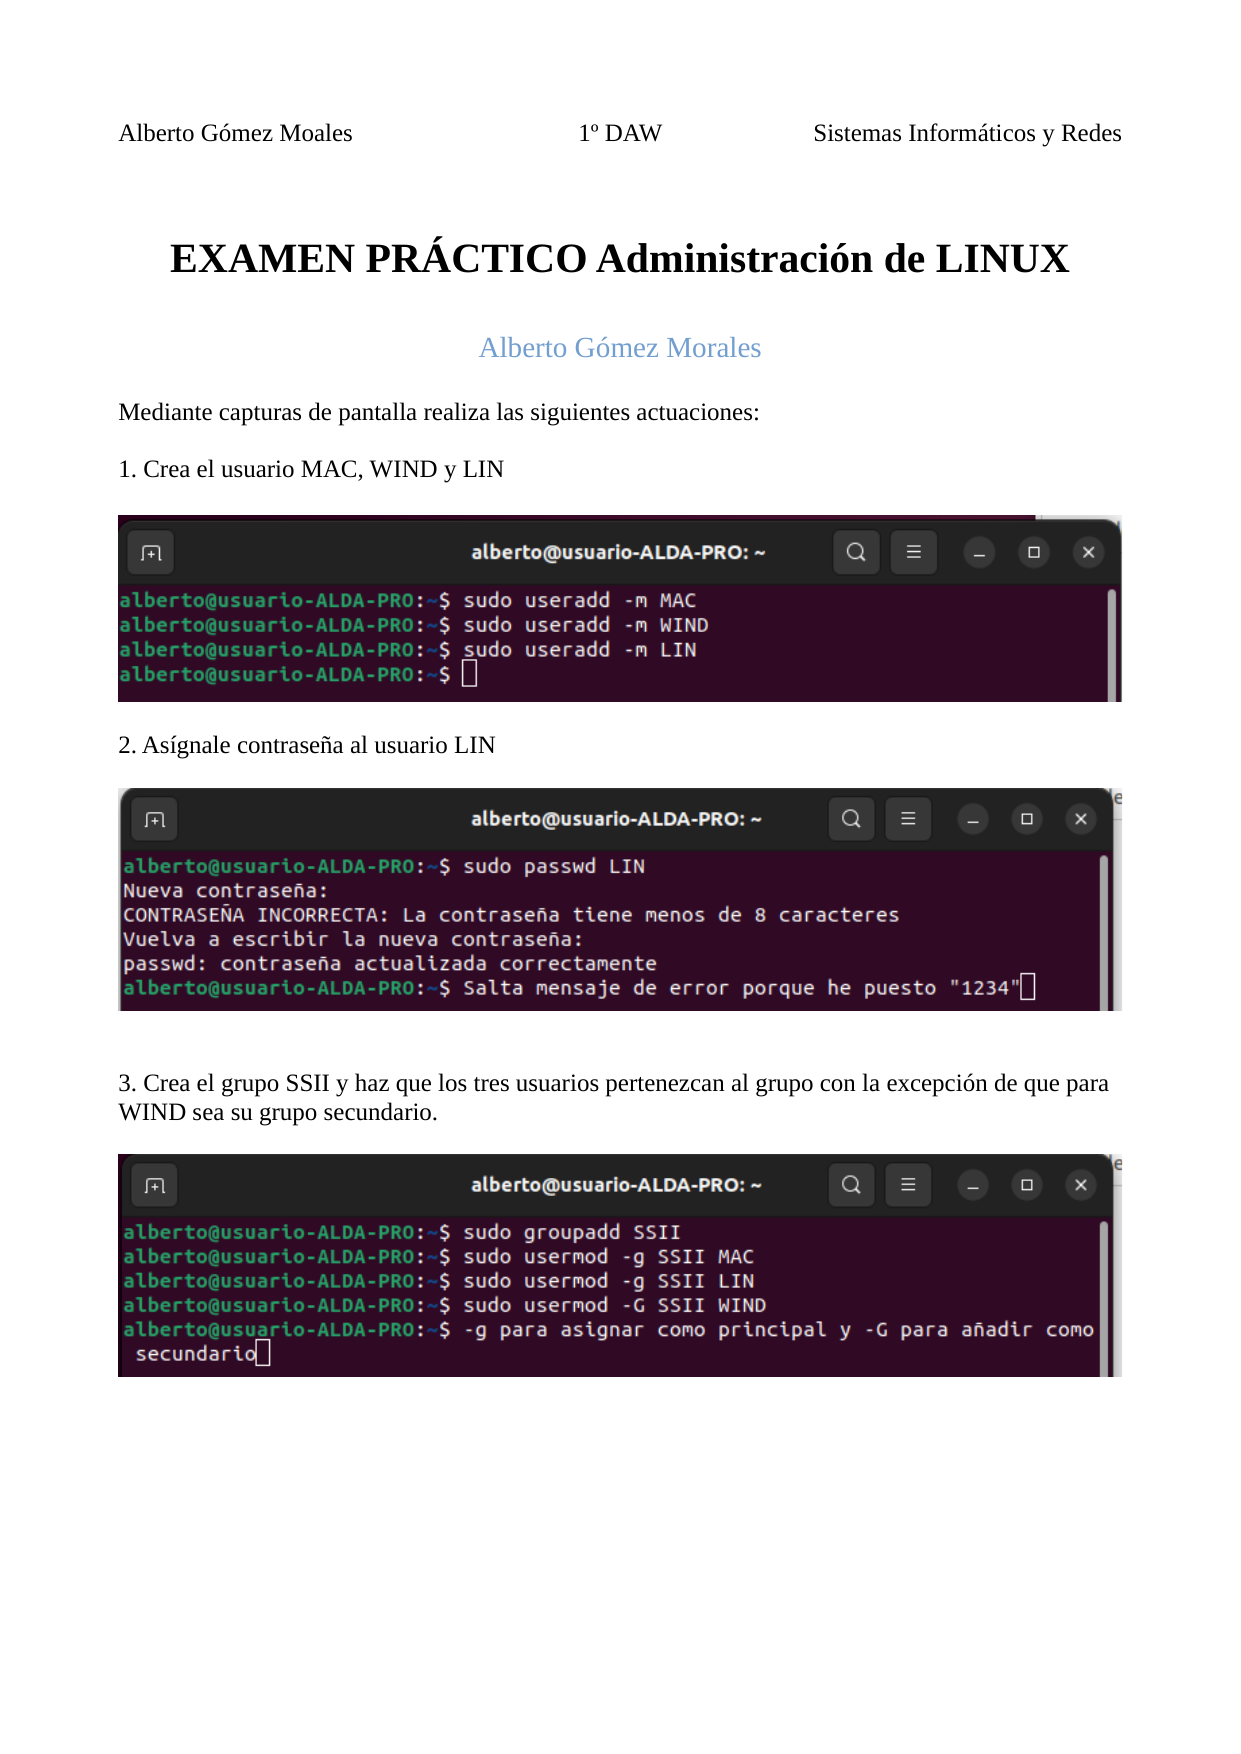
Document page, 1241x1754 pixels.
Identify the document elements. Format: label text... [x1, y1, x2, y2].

picture [118, 788, 1123, 1011]
picture [118, 1154, 1123, 1377]
text 1. Crea el usuario MAC, WIND y LIN [118, 454, 1122, 483]
text EXAMEN PRÁCTICO Administración de LINUX [118, 234, 1122, 282]
text 2. Asígnale contraseña al usuario LIN [118, 731, 1122, 759]
picture [118, 515, 1123, 702]
text Mediante capturas de pantalla realiza las siguientes actuaciones: [118, 397, 1122, 426]
text Alberto Gómez Morales [118, 330, 1122, 363]
text 3. Crea el grupo SSII y haz que los tres usuarios pertenezcan al grupo con la excepción de que para WIND sea su grupo secundario. [118, 1068, 1122, 1125]
